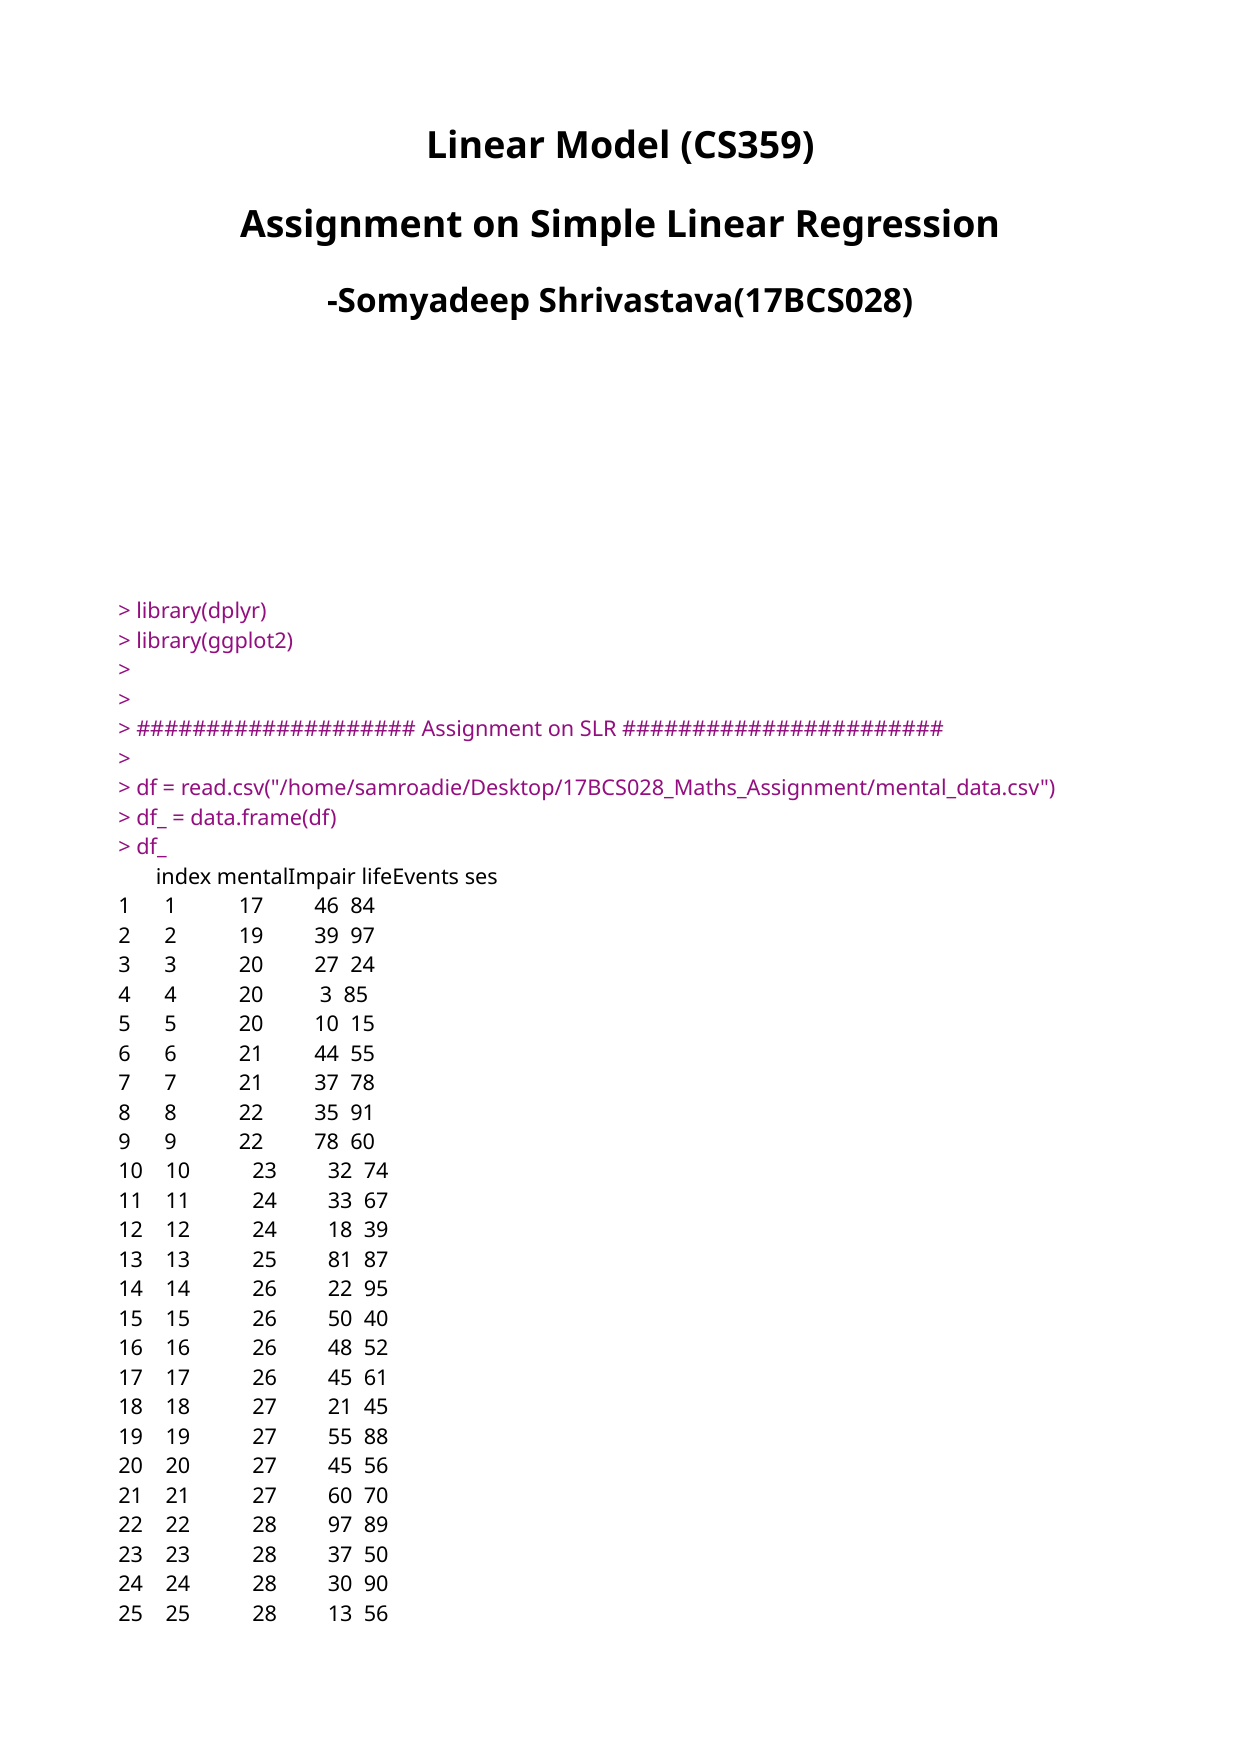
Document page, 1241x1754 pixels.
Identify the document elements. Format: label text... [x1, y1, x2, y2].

text 18 18 27 21 45 [118, 1392, 1122, 1421]
text 8 8 22 35 91 [118, 1097, 1122, 1126]
text 19 19 27 55 88 [118, 1421, 1122, 1451]
text Linear Model (CS359) [118, 118, 1122, 169]
text 11 11 24 33 67 [118, 1185, 1122, 1215]
text index mentalImpair lifeEvents ses [118, 861, 1122, 890]
text Assignment on Simple Linear Regression [118, 198, 1122, 249]
text > df_ = data.frame(df) [118, 802, 1122, 831]
text 13 13 25 81 87 [118, 1244, 1122, 1274]
text > library(dplyr) [118, 596, 1122, 625]
text 23 23 28 37 50 [118, 1539, 1122, 1568]
text > [118, 743, 1122, 772]
text 21 21 27 60 70 [118, 1480, 1122, 1509]
text 9 9 22 78 60 [118, 1126, 1122, 1156]
text -Somyadeep Shrivastava(17BCS028) [118, 277, 1122, 322]
text 1 1 17 46 84 [118, 890, 1122, 920]
text 17 17 26 45 61 [118, 1362, 1122, 1392]
text 6 6 21 44 55 [118, 1038, 1122, 1067]
text 3 3 20 27 24 [118, 949, 1122, 979]
text 7 7 21 37 78 [118, 1067, 1122, 1097]
text 20 20 27 45 56 [118, 1451, 1122, 1480]
text 22 22 28 97 89 [118, 1509, 1122, 1539]
text > [118, 684, 1122, 713]
text 14 14 26 22 95 [118, 1274, 1122, 1303]
text 4 4 20 3 85 [118, 979, 1122, 1008]
text 24 24 28 30 90 [118, 1568, 1122, 1598]
text 5 5 20 10 15 [118, 1008, 1122, 1038]
text 16 16 26 48 52 [118, 1333, 1122, 1362]
text > library(ggplot2) [118, 625, 1122, 654]
text 12 12 24 18 39 [118, 1215, 1122, 1244]
text > df = read.csv("/home/samroadie/Desktop/17BCS028_Maths_Assignment/mental_data.csv") [118, 772, 1122, 802]
text 2 2 19 39 97 [118, 920, 1122, 949]
text 25 25 28 13 56 [118, 1598, 1122, 1627]
text > #################### Assignment on SLR ####################### [118, 713, 1122, 743]
text > [118, 654, 1122, 684]
text > df_ [118, 831, 1122, 861]
text 10 10 23 32 74 [118, 1156, 1122, 1185]
text 15 15 26 50 40 [118, 1303, 1122, 1333]
